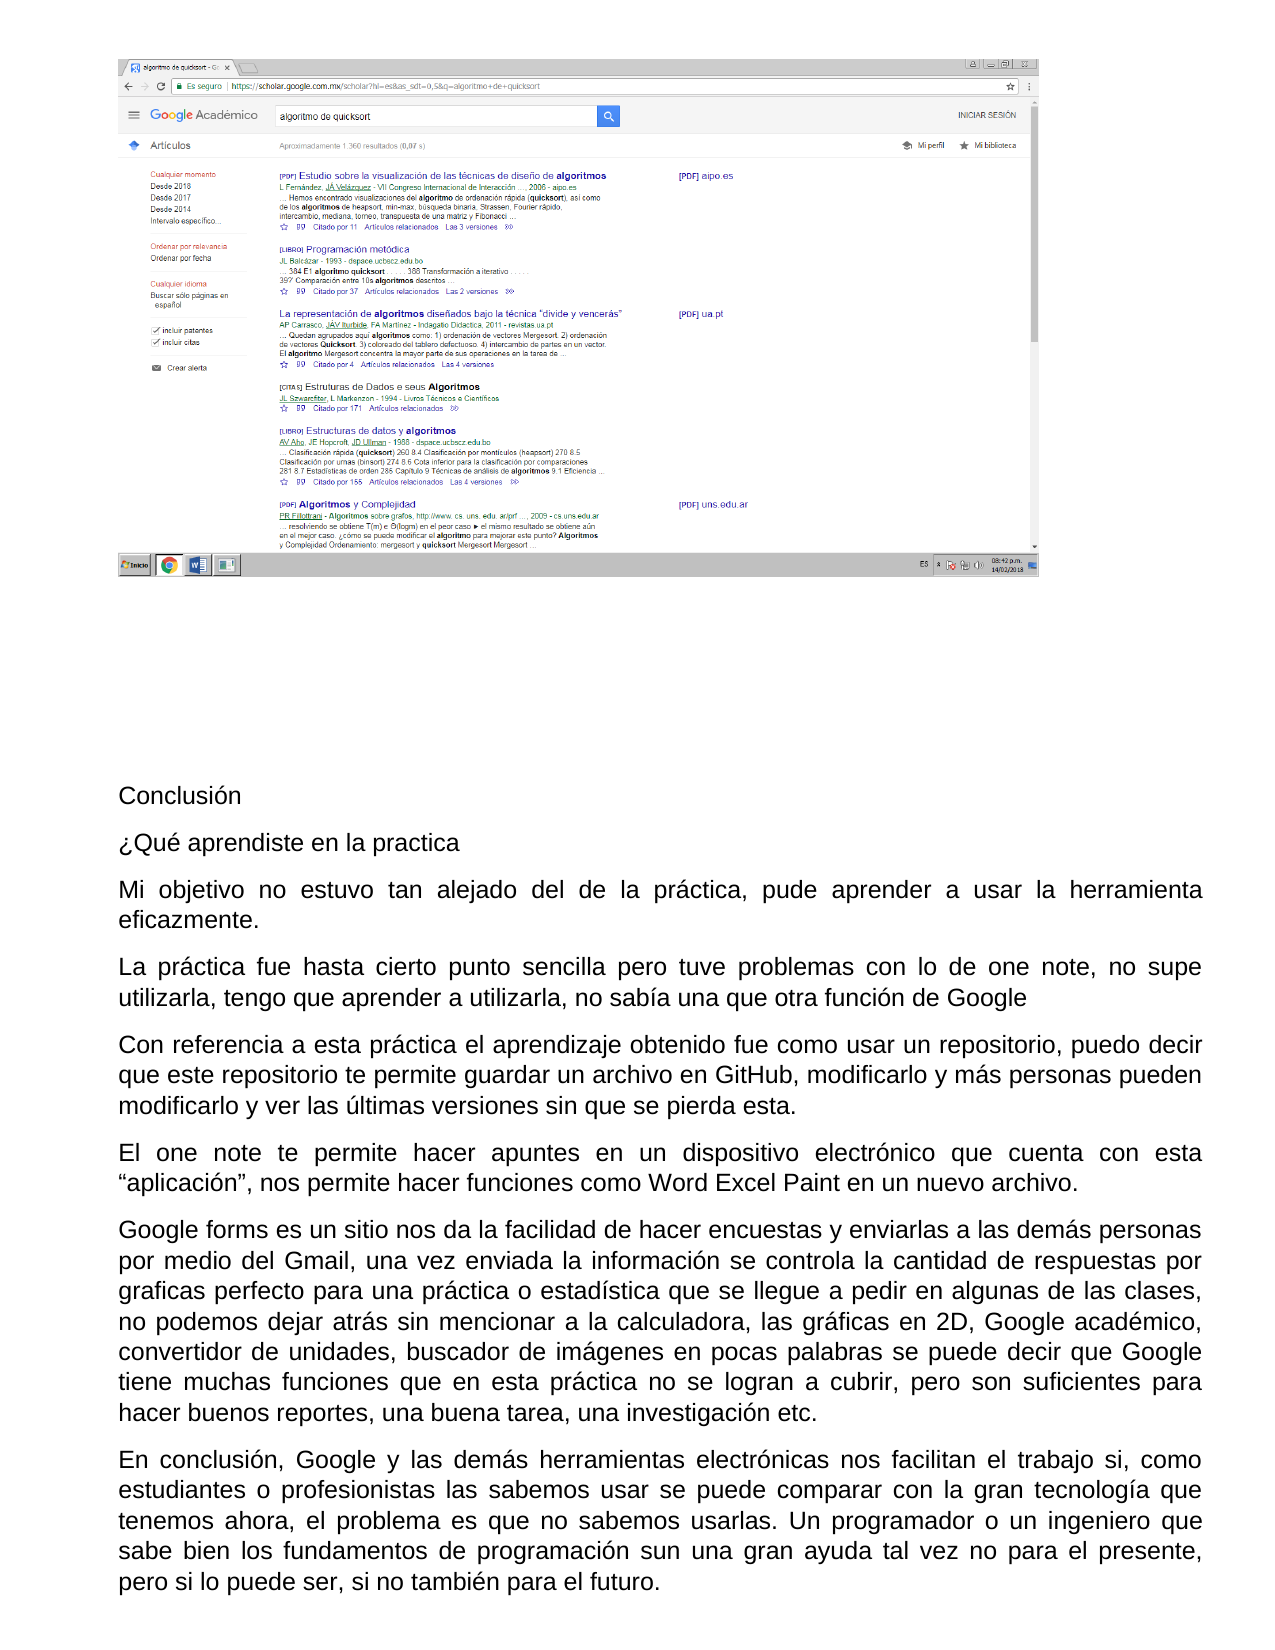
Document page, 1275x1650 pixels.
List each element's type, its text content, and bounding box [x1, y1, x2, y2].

text El one note te permite hacer apuntes en un dispositivo electrónico que cuenta con esta “aplicación”, nos permite hacer funciones como Word Excel Paint en un nuevo archivo. [118, 1138, 1205, 1197]
text En conclusión, Google y las demás herramientas electrónicas nos facilitan el trabajo si, como estudiantes o profesionistas las sabemos usar se puede comparar con la gran tecnología que tenemos ahora, el problema es que no sabemos usarlas. Un programador o un ingeniero que sabe bien los fundamentos de programación sun una gran ayuda tal vez no para el presente, pero si lo puede ser, si no también para el futuro. [118, 1445, 1205, 1595]
text Con referencia a esta práctica el aprendizaje obtenido fue como usar un repositorio, puedo decir que este repositorio te permite guardar un archivo en GitHub, modificarlo y más personas pueden modificarlo y ver las últimas versiones sin que se pierda esta. [118, 1030, 1205, 1119]
text Google forms es un sitio nos da la facilidad de hacer encuestas y enviarlas a las demás personas por medio del Gmail, una vez enviada la información se controla la cantidad de respuestas por graficas perfecto para una práctica o estadística que se llegue a pedir en algunas de las clases, no podemos dejar atrás sin mencionar a la calculadora, las gráficas en 2D, Google académico, convertidor de unidades, buscador de imágenes en pocas palabras se puede decir que Google tiene muchas funciones que en esta práctica no se logran a cubrir, pero son suficientes para hacer buenos reportes, una buena tarea, una investigación etc. [118, 1215, 1205, 1427]
text ¿Qué aprendiste en la practica [118, 828, 1205, 857]
text Conclusión [118, 781, 1205, 809]
text La práctica fue hasta cierto punto sencilla pero tuve problemas con lo de one note, no supe utilizarla, tengo que aprender a utilizarla, no sabía una que otra función de Google [118, 952, 1205, 1012]
text Mi objetivo no estuvo tan alejado del de la práctica, pude aprender a usar la herramienta eficazmente. [118, 875, 1205, 934]
